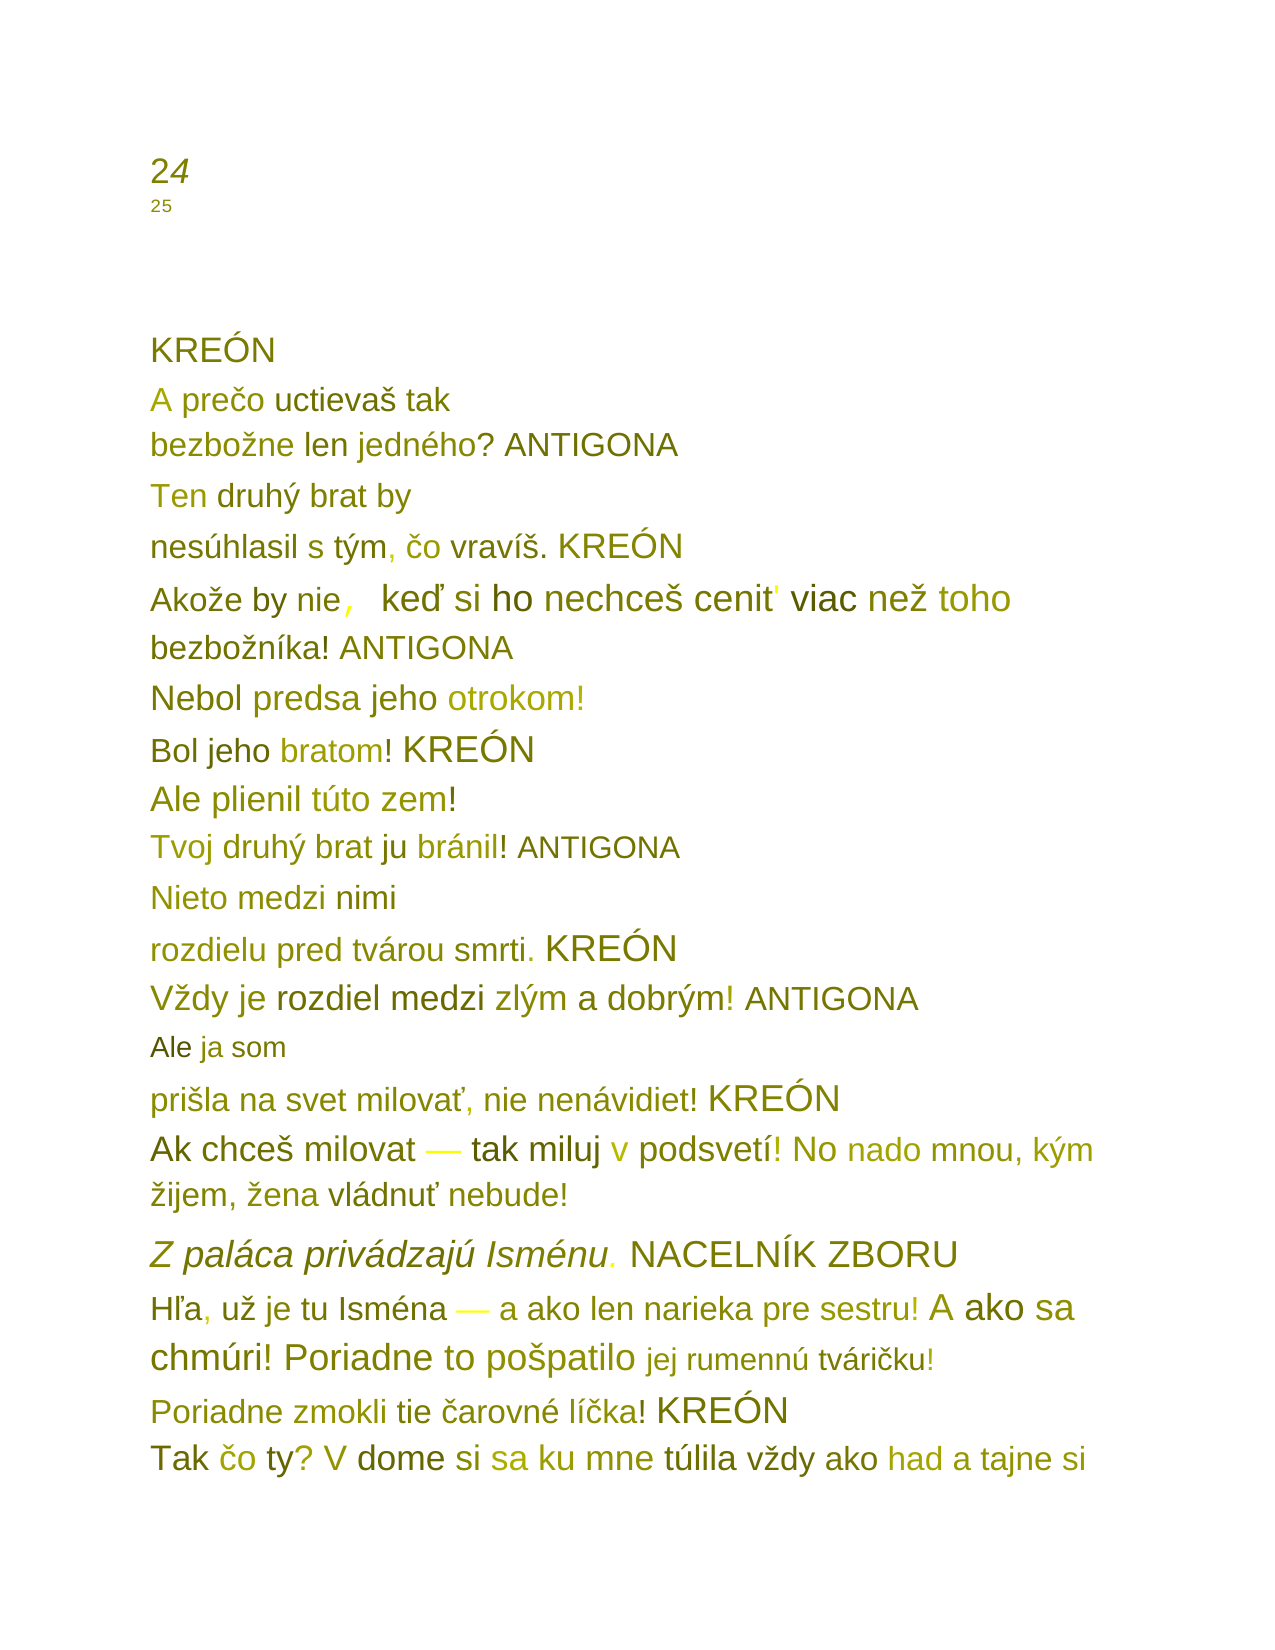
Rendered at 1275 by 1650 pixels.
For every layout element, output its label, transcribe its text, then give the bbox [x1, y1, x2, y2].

text bezbožne len jedného? ANTIGONA [150, 425, 1125, 463]
text Z paláca privádzajú Isménu. NACELNÍK ZBORU [150, 1232, 1125, 1275]
text Ten druhý brat by [150, 476, 1125, 514]
text KREÓN [150, 329, 1125, 370]
text prišla na svet milovať, nie nenávidiet! KREÓN [150, 1076, 1125, 1119]
text Ale plienil túto zem! [150, 778, 1125, 819]
text 25 [150, 197, 1125, 218]
text 24 [150, 150, 1125, 191]
text Hľa, už je tu Isména — a ako len narieka pre sestru! A ako sa chmúri! Poriadne to pošpatilo jej rumennú tváričku! [150, 1285, 1125, 1378]
text A prečo uctievaš tak [150, 380, 1125, 419]
text Ak chceš milovat — tak miluj v podsvetí! No nado mnou, kým žijem, žena vládnuť nebude! [150, 1128, 1125, 1213]
text Vždy je rozdiel medzi zlým a dobrým! ANTIGONA [150, 977, 1125, 1018]
text Nieto medzi nimi [150, 878, 1125, 917]
text bezbožníka! ANTIGONA [150, 628, 1125, 666]
text rozdielu pred tvárou smrti. KREÓN [150, 926, 1125, 969]
text Tvoj druhý brat ju bránil! ANTIGONA [150, 827, 1125, 866]
text Poriadne zmokli tie čarovné líčka! KREÓN [150, 1388, 1125, 1431]
text Ale ja som [150, 1030, 1125, 1063]
text Akože by nie, keď si ho nechceš cenit' viac než toho [150, 576, 1125, 621]
text Nebol predsa jeho otrokom! [150, 677, 1125, 718]
text nesúhlasil s tým, čo vravíš. KREÓN [150, 525, 1125, 566]
text Tak čo ty? V dome si sa ku mne túlila vždy ako had a tajne si [150, 1437, 1125, 1478]
text Bol jeho bratom! KREÓN [150, 727, 1125, 771]
